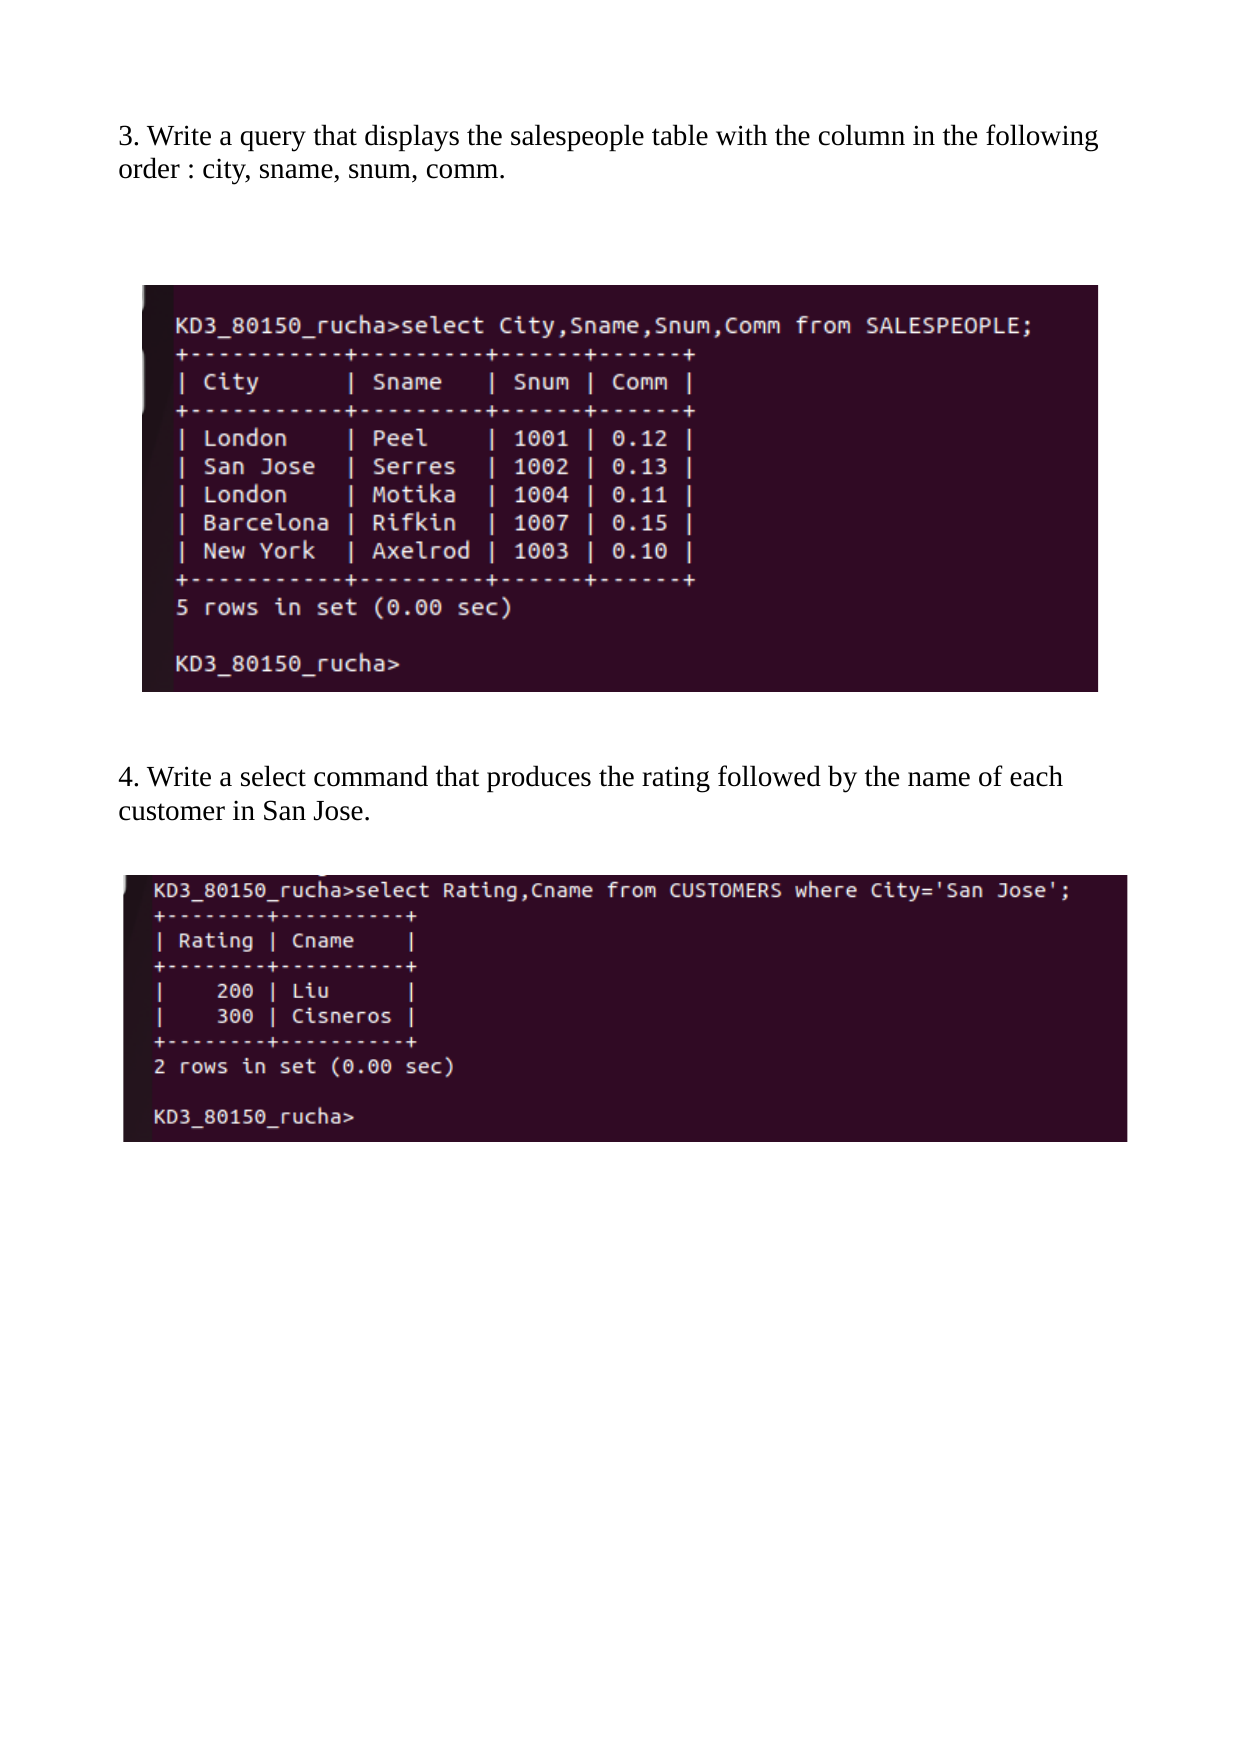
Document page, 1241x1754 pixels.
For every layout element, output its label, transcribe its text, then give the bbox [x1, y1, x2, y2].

text 4. Write a select command that produces the rating followed by the name of each customer in San Jose. [118, 759, 1122, 826]
picture [142, 285, 1099, 692]
text 3. Write a query that displays the salespeople table with the column in the following order : city, sname, snum, comm. [118, 118, 1122, 185]
picture [123, 875, 1128, 1142]
